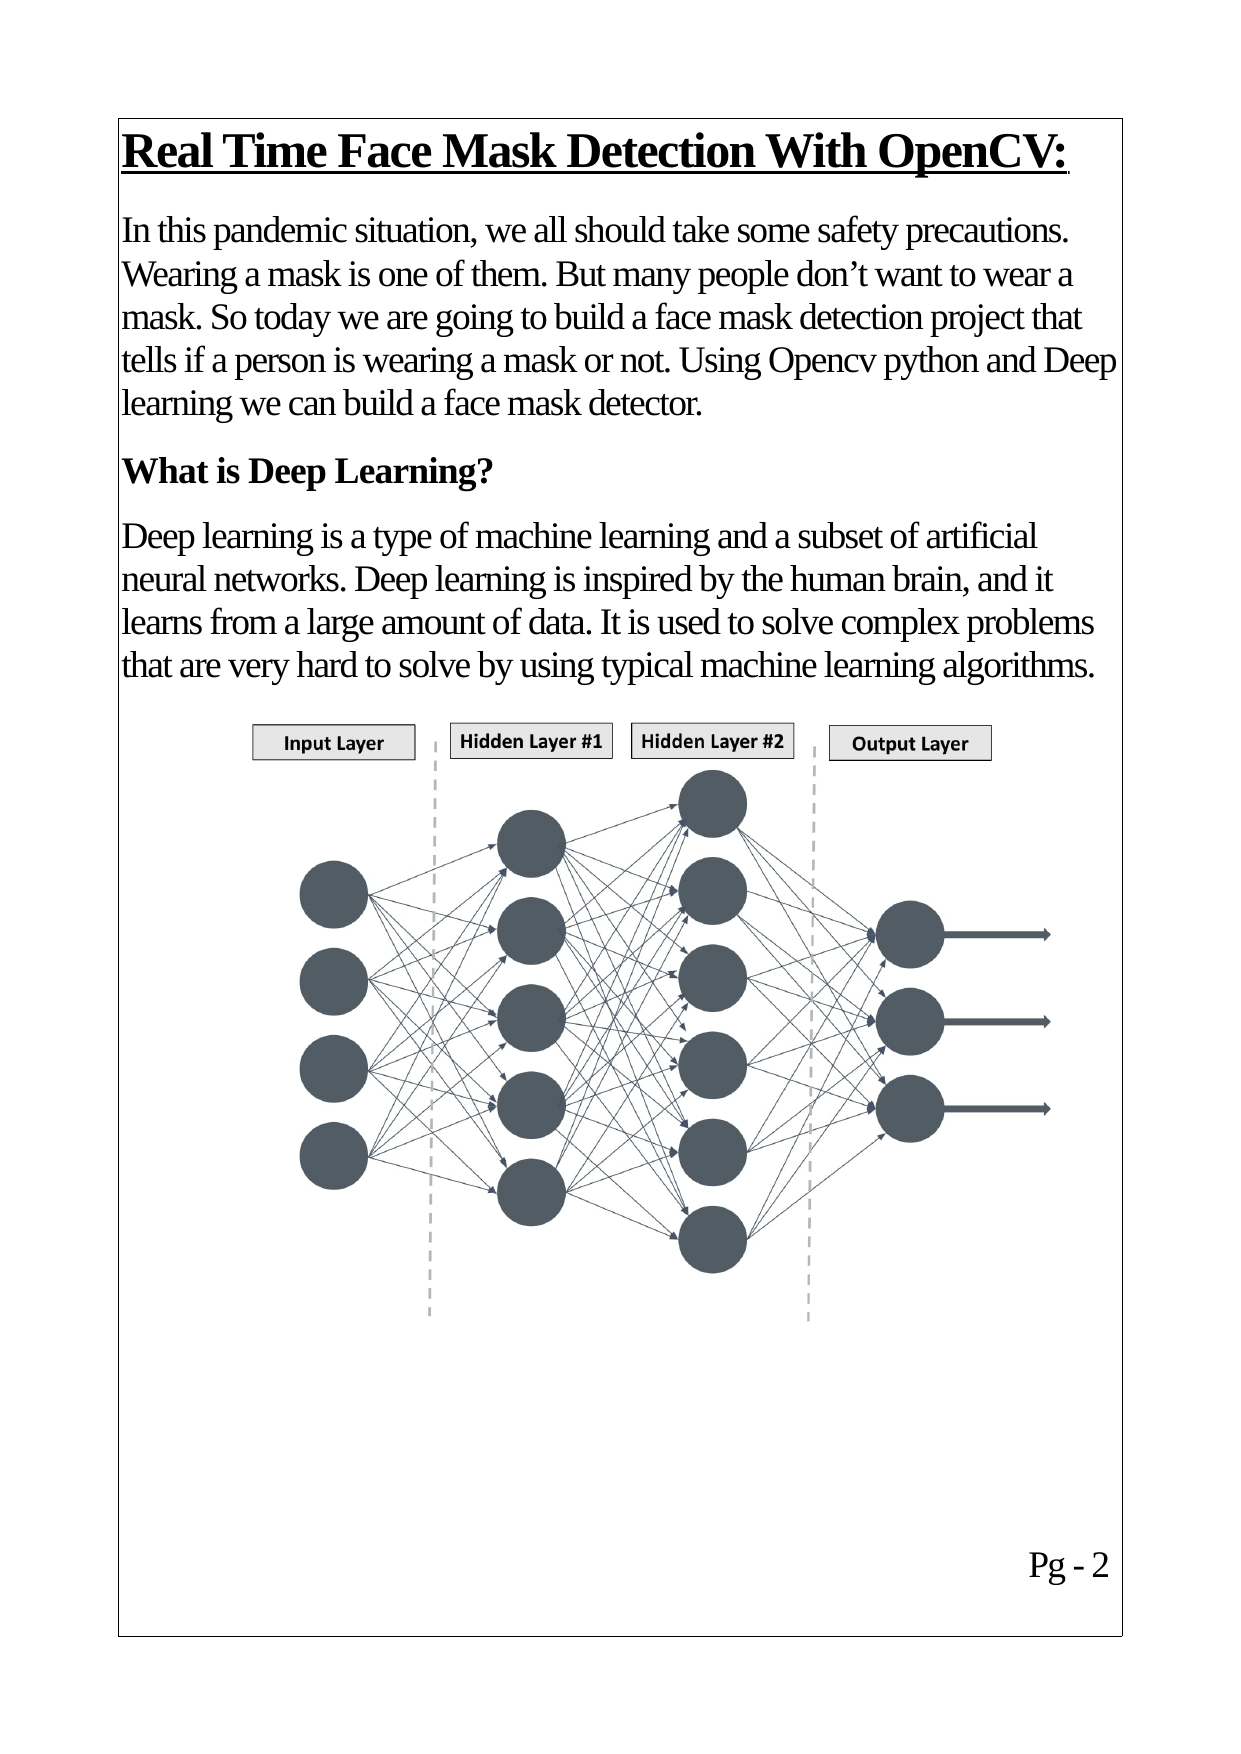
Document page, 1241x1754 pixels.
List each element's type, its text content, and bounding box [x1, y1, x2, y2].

picture [171, 711, 1070, 1339]
text In this pandemic situation, we all should take some safety precautions. Wearing a mask is one of them. But many people don’t want to wear a mask. So today we are going to build a face mask detection project that tells if a person is wearing a mask or not. Using Opencv python and Deep learning we can build a face mask detector. [121, 208, 1119, 423]
text What is Deep Learning? [121, 448, 1119, 492]
text Real Time Face Mask Detection With OpenCV: [121, 121, 1119, 179]
text Pg - 2 [121, 1543, 1119, 1586]
text Deep learning is a type of machine learning and a subset of artificial neural networks. Deep learning is inspired by the human brain, and it learns from a large amount of data. It is used to solve complex problems that are very hard to solve by using typical machine learning algorithms. [121, 513, 1119, 686]
